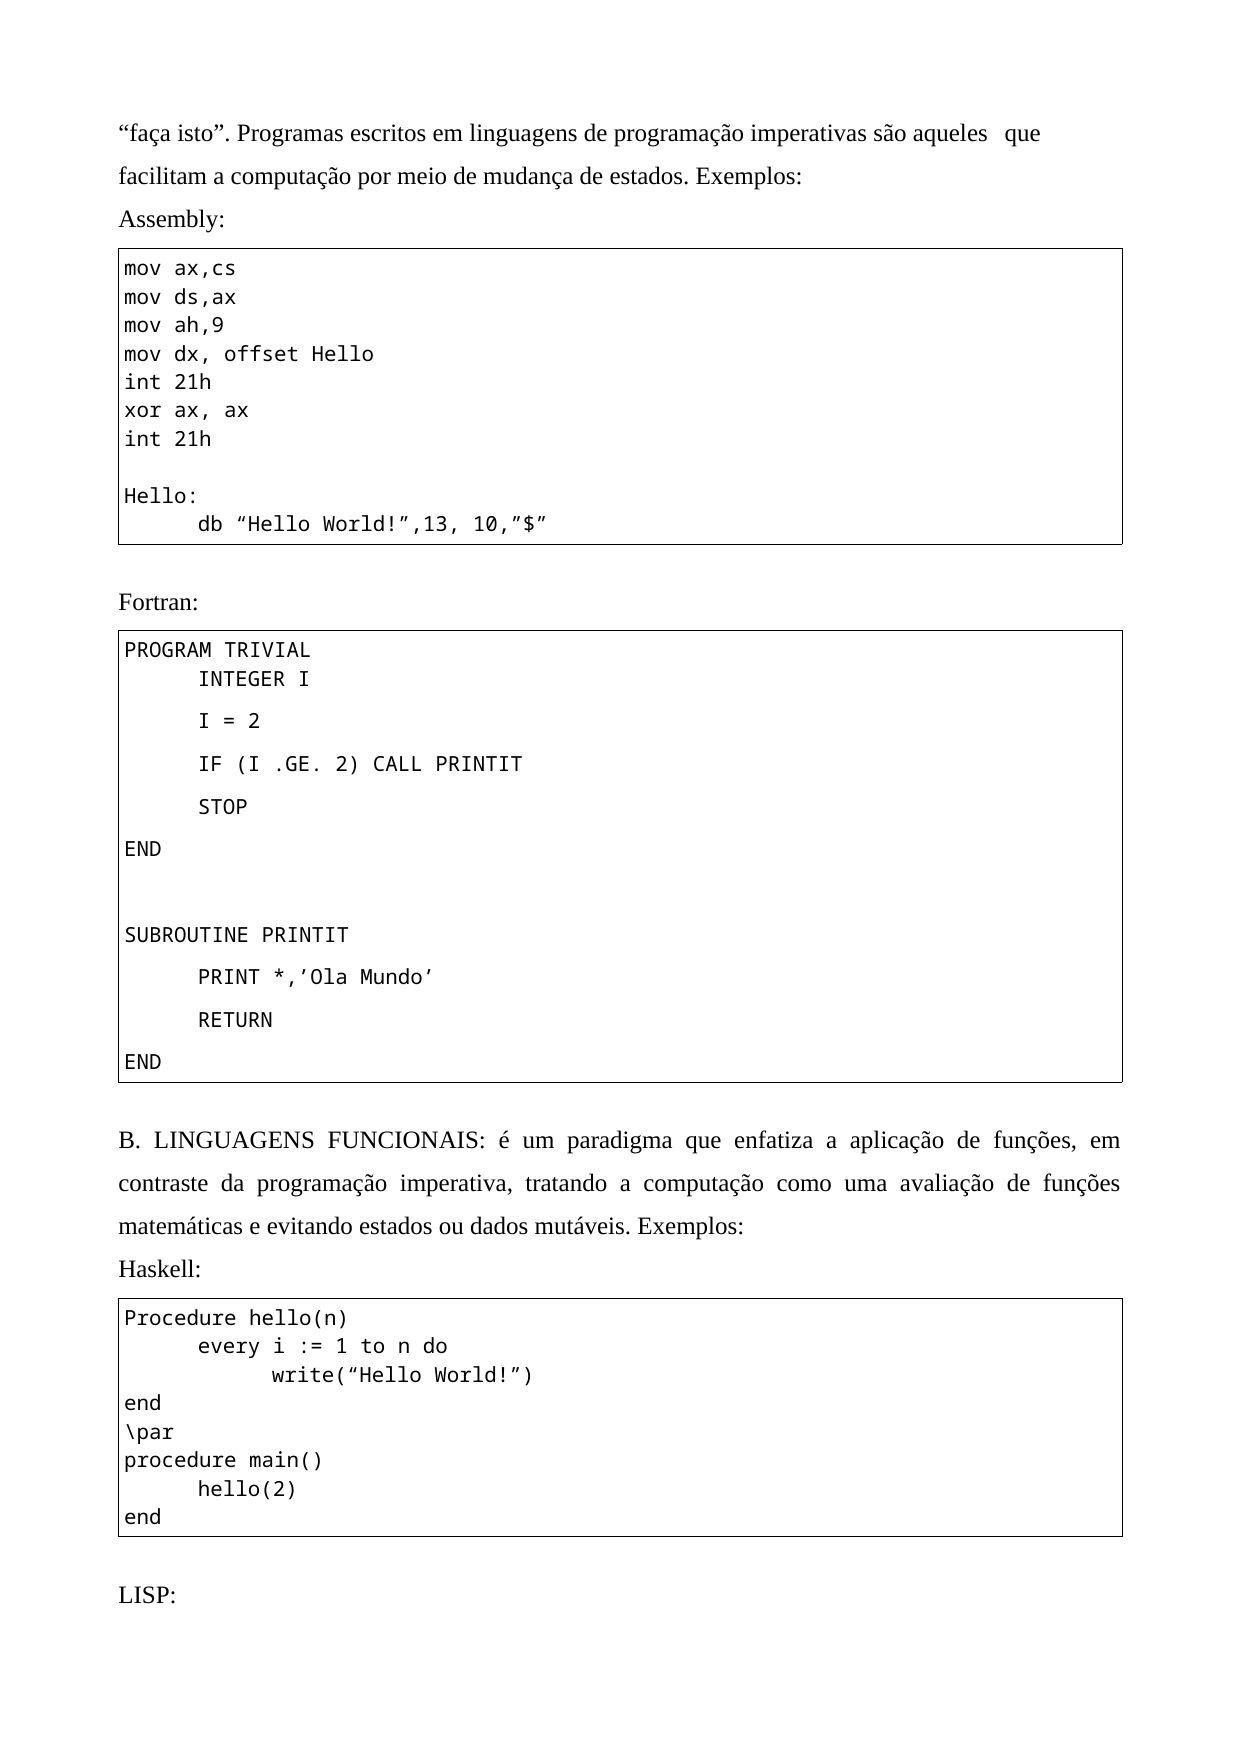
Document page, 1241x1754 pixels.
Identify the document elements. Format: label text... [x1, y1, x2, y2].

text “faça isto”. Programas escritos em linguagens de programação imperativas são aqueles que facilitam a computação por meio de mudança de estados. Exemplos: [118, 118, 1122, 190]
text Haskell: [118, 1254, 1122, 1283]
table_header mov ax,cs mov ds,ax mov ah,9 mov dx, offset Hello int 21h xor ax, ax int 21h Hello: db “Hello World!”,13, 10,”$” [119, 249, 1122, 543]
text LISP: [118, 1580, 1122, 1608]
text B. LINGUAGENS FUNCIONAIS: é um paradigma que enfatiza a aplicação de funções, em contraste da programação imperativa, tratando a computação como uma avaliação de funções matemáticas e evitando estados ou dados mutáveis. Exemplos: [118, 1125, 1122, 1240]
table_header PROGRAM TRIVIAL INTEGER I I = 2 IF (I .GE. 2) CALL PRINTIT STOP END SUBROUTINE PRINTIT PRINT *,’Ola Mundo’ RETURN END [119, 631, 1122, 1082]
table_header Procedure hello(n) every i := 1 to n do write(“Hello World!”) end \par procedure main() hello(2) end [119, 1299, 1122, 1536]
text Assembly: [118, 204, 1122, 233]
text Fortran: [118, 587, 1122, 615]
